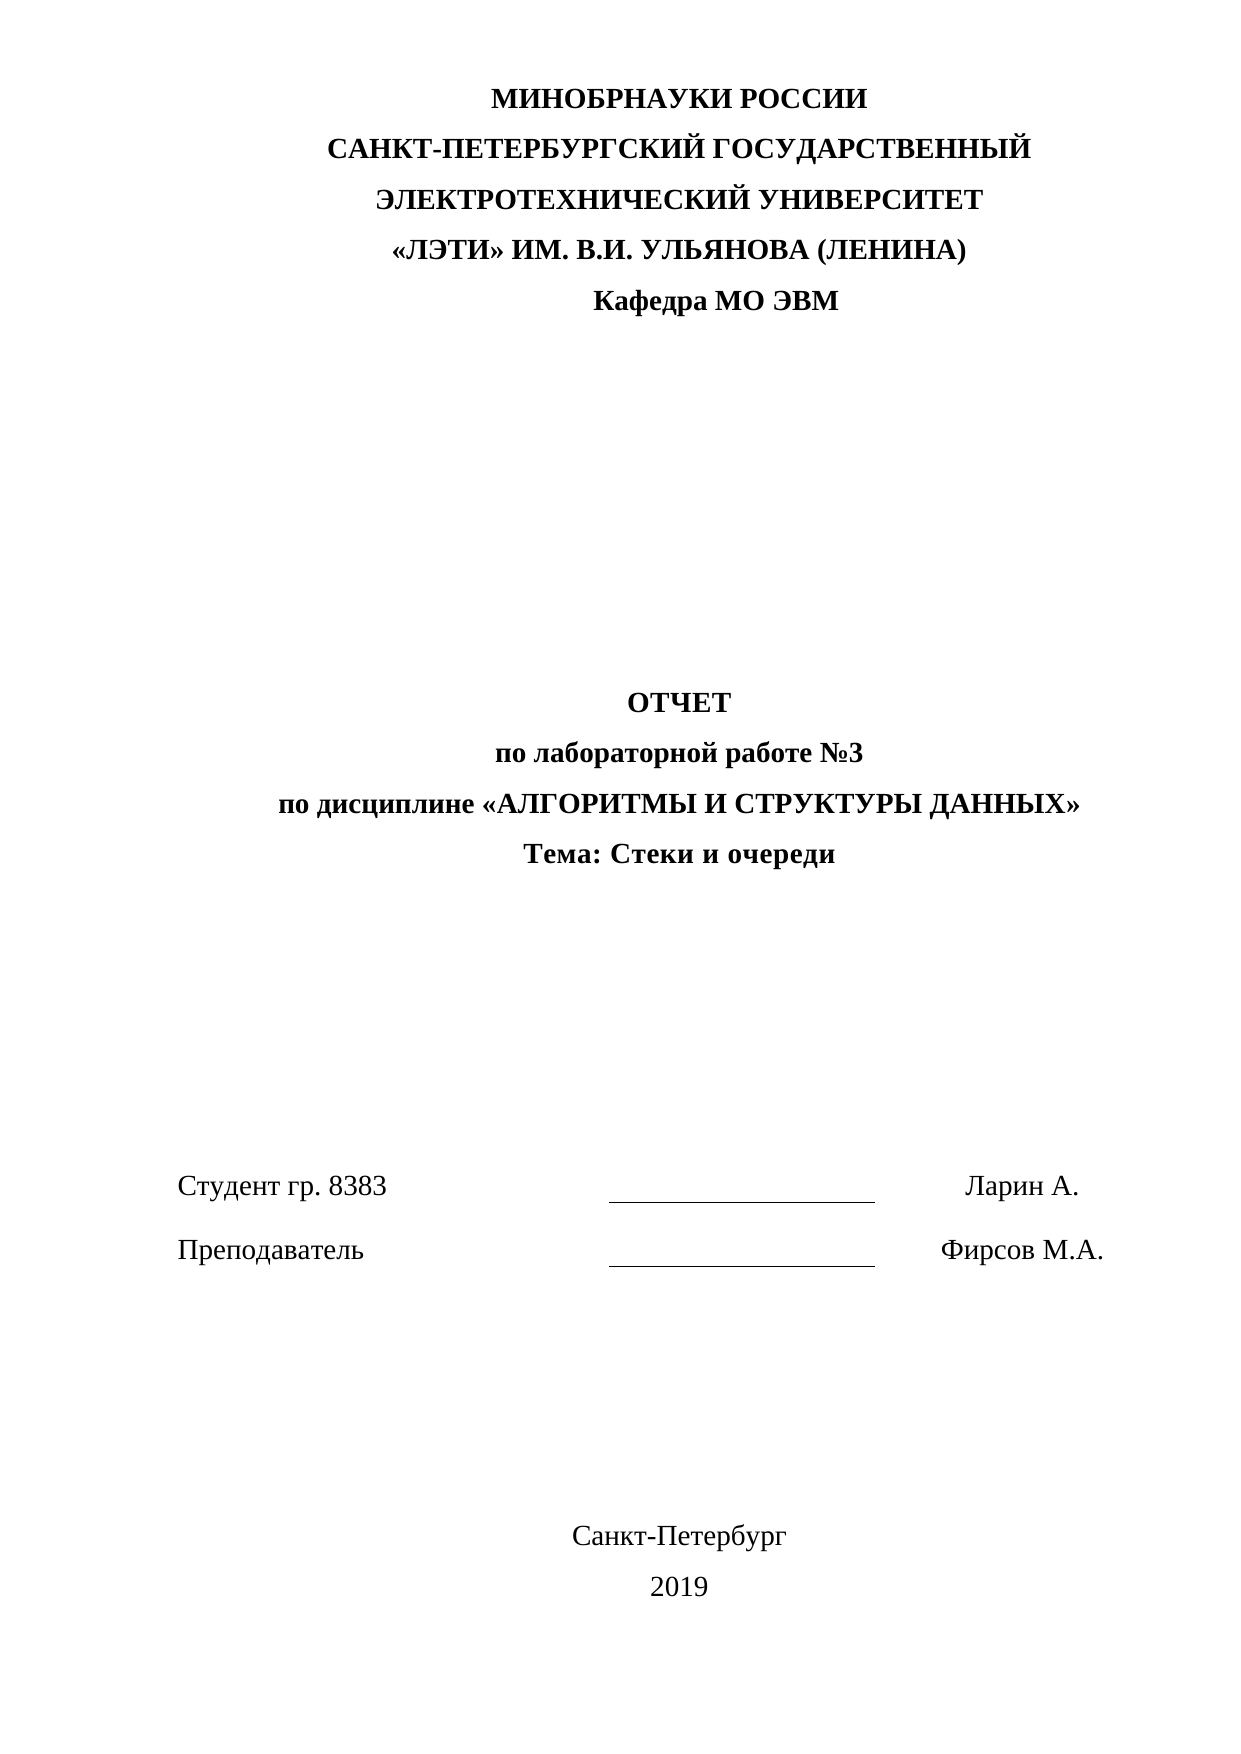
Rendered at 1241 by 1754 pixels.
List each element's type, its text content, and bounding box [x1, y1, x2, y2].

table_cell Фирсов М.А. [875, 1202, 1170, 1266]
text Тема: Стеки и очереди [177, 836, 1181, 869]
table_cell [609, 1203, 875, 1266]
text Санкт-Петербург [177, 1518, 1181, 1552]
table_cell Преподаватель [166, 1202, 609, 1266]
text «ЛЭТИ» им. В.И. Ульянова (Ленина) [177, 232, 1181, 266]
text МИНОБРНАУКИ РОССИИ [177, 81, 1181, 115]
text отчет [177, 685, 1181, 719]
text по лабораторной работе №3 [177, 735, 1181, 769]
text Кафедра МО ЭВМ [177, 283, 1181, 316]
text Санкт-Петербургский государственный [177, 132, 1181, 165]
text по дисциплине «АЛГОРИТМЫ И СТРУКТУРЫ ДАННЫХ» [177, 786, 1181, 819]
table_header Ларин А. [875, 1138, 1170, 1202]
table_header Студент гр. 8383 [166, 1138, 609, 1202]
table_header [609, 1138, 875, 1202]
text электротехнический университет [177, 182, 1181, 216]
text 2019 [177, 1569, 1181, 1602]
